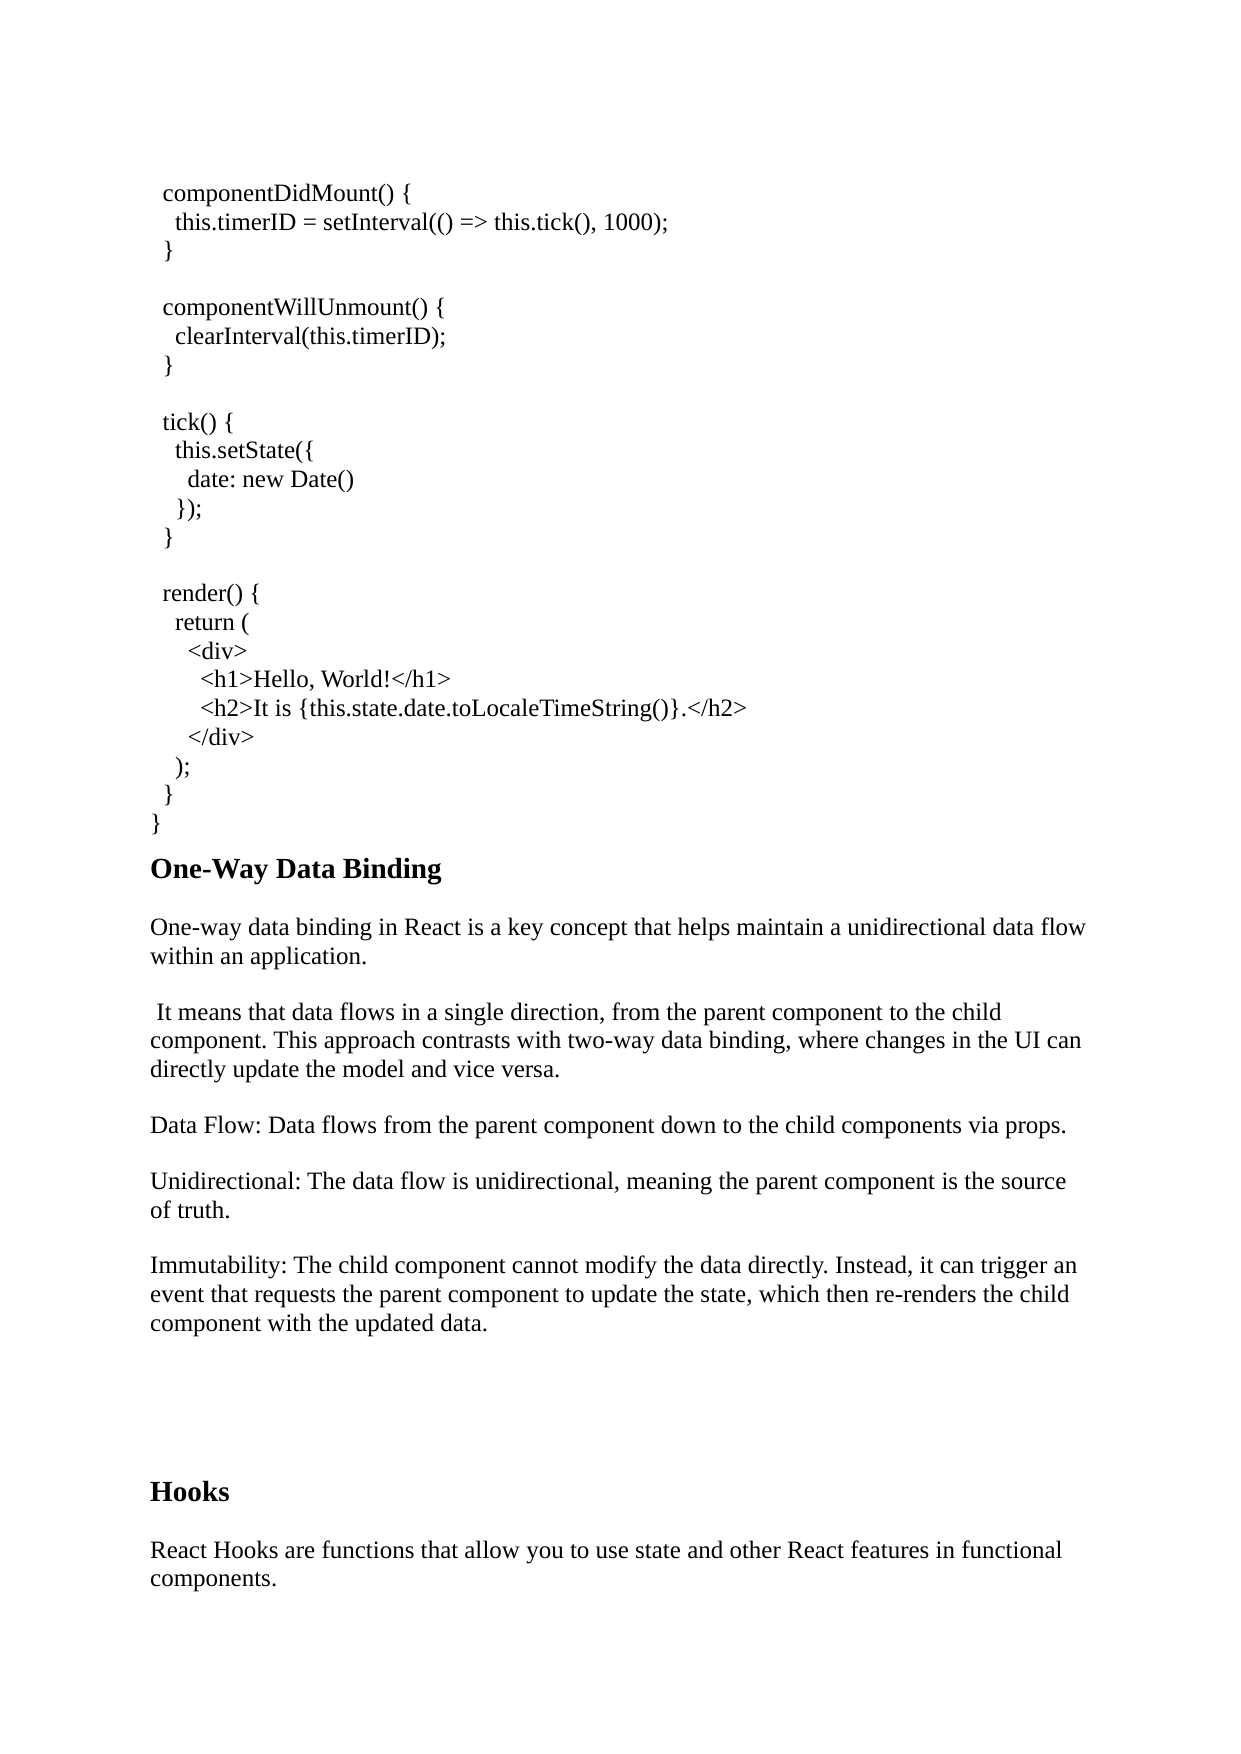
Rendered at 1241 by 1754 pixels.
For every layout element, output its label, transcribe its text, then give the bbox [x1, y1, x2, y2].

text Data Flow: Data flows from the parent component down to the child components via props. [150, 1110, 1090, 1139]
text <h2>It is {this.state.date.toLocaleTimeString()}.</h2> [150, 693, 1090, 722]
text date: new Date() [150, 464, 1090, 493]
text <h1>Hello, World!</h1> [150, 664, 1090, 693]
text return ( [150, 607, 1090, 636]
text } [150, 522, 1090, 550]
text } [150, 779, 1090, 808]
text React Hooks are functions that allow you to use state and other React features in functional components. [150, 1535, 1090, 1592]
text Unidirectional: The data flow is unidirectional, meaning the parent component is the source of truth. [150, 1166, 1090, 1223]
text clearInterval(this.timerID); [150, 321, 1090, 350]
text ); [150, 751, 1090, 779]
text this.timerID = setInterval(() => this.tick(), 1000); [150, 207, 1090, 236]
text One-way data binding in React is a key concept that helps maintain a unidirectional data flow within an application. [150, 912, 1090, 970]
text <div> [150, 636, 1090, 664]
text componentDidMount() { [150, 178, 1090, 207]
text render() { [150, 578, 1090, 607]
text Hooks [150, 1474, 1090, 1508]
text } [150, 350, 1090, 378]
text } [150, 808, 1090, 837]
text tick() { [150, 407, 1090, 435]
text Immutability: The child component cannot modify the data directly. Instead, it can trigger an event that requests the parent component to update the state, which then re-renders the child component with the updated data. [150, 1251, 1090, 1337]
text this.setState({ [150, 435, 1090, 464]
text </div> [150, 722, 1090, 751]
text It means that data flows in a single direction, from the parent component to the child component. This approach contrasts with two-way data binding, where changes in the UI can directly update the model and vice versa. [150, 997, 1090, 1083]
text } [150, 236, 1090, 264]
text One-Way Data Binding [150, 852, 1090, 885]
text componentWillUnmount() { [150, 292, 1090, 321]
text }); [150, 493, 1090, 522]
